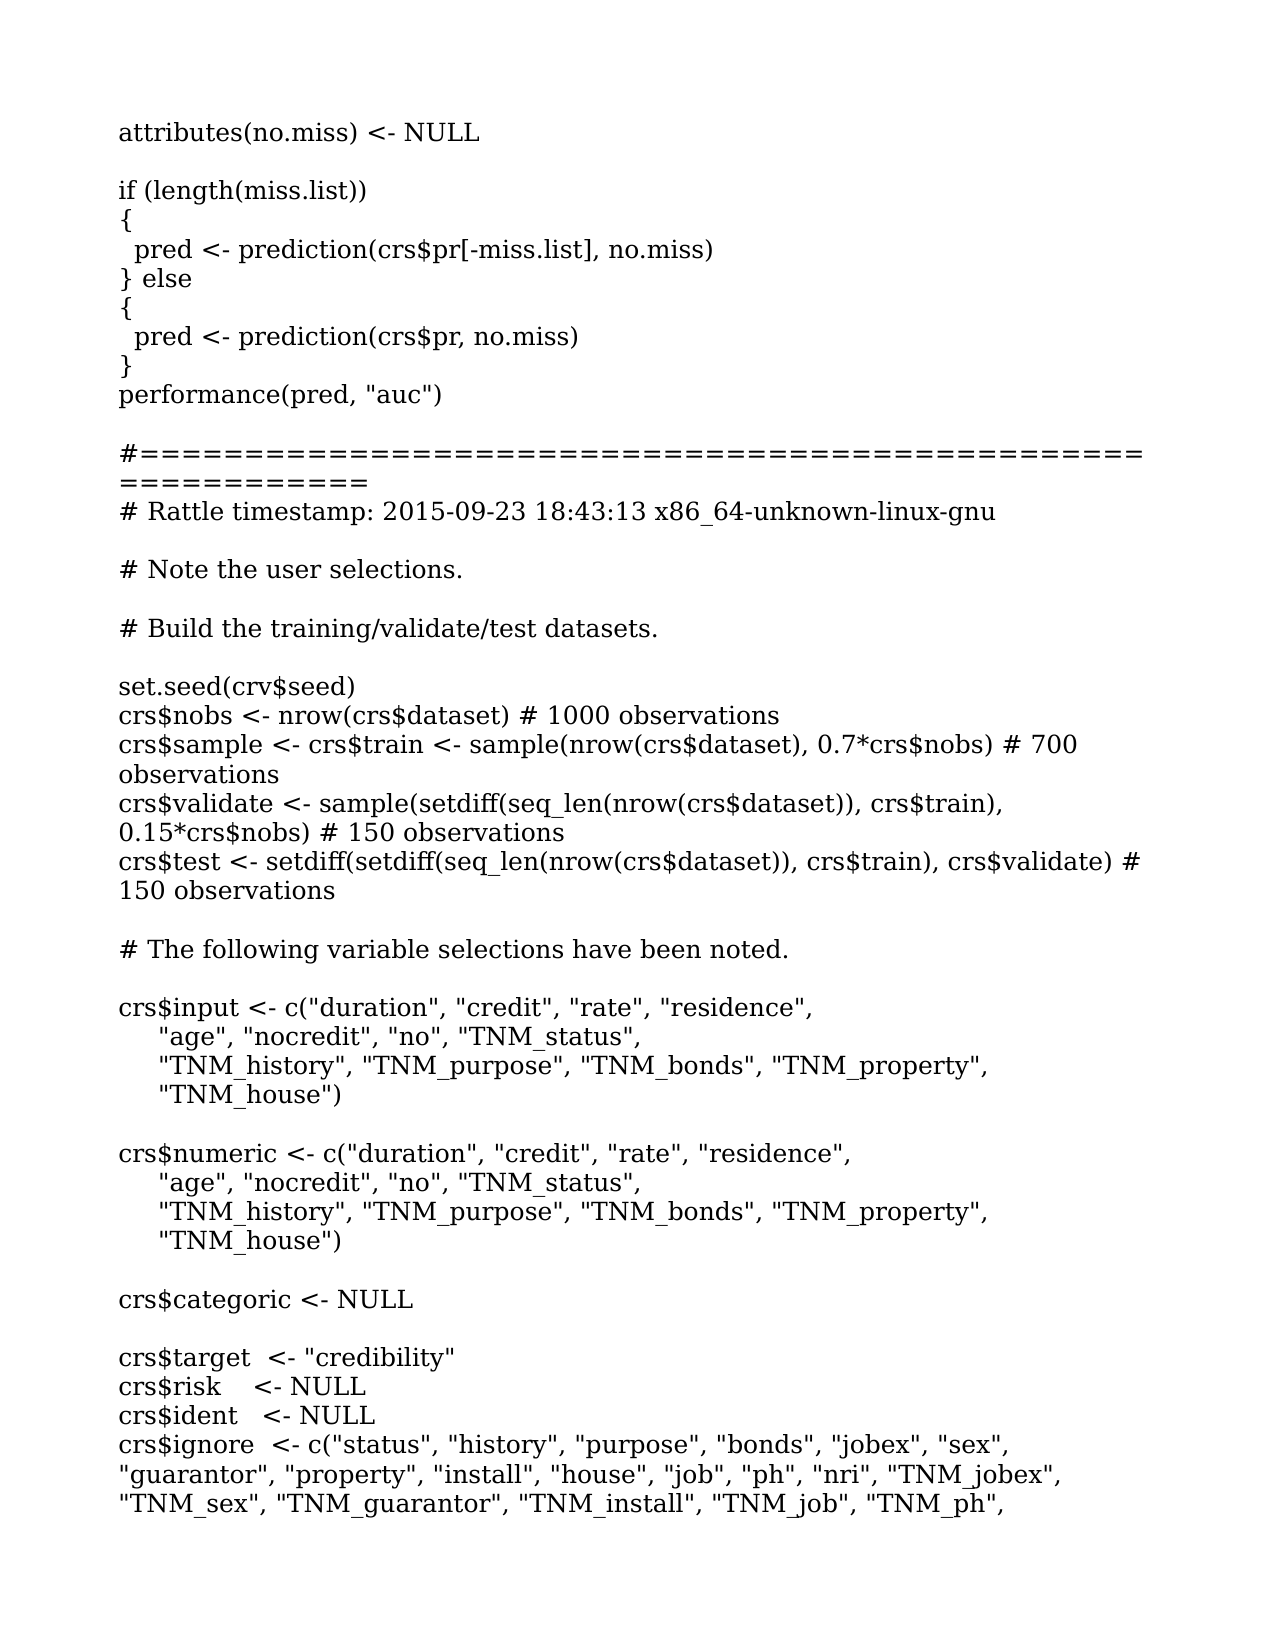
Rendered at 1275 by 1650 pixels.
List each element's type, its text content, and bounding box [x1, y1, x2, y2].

text crs$target <- "credibility" [118, 1343, 1157, 1372]
text "TNM_history", "TNM_purpose", "TNM_bonds", "TNM_property", [118, 1051, 1157, 1081]
text { [118, 293, 1157, 322]
text { [118, 206, 1157, 235]
text "age", "nocredit", "no", "TNM_status", [118, 1168, 1157, 1197]
text # The following variable selections have been noted. [118, 935, 1157, 964]
text if (length(miss.list)) [118, 176, 1157, 206]
text performance(pred, "auc") [118, 381, 1157, 410]
text "TNM_house") [118, 1226, 1157, 1256]
text crs$input <- c("duration", "credit", "rate", "residence", [118, 993, 1157, 1022]
text # Build the training/validate/test datasets. [118, 614, 1157, 643]
text # Rattle timestamp: 2015-09-23 18:43:13 x86_64-unknown-linux-gnu [118, 497, 1157, 526]
text "age", "nocredit", "no", "TNM_status", [118, 1022, 1157, 1051]
text set.seed(crv$seed) [118, 672, 1157, 701]
text pred <- prediction(crs$pr, no.miss) [118, 322, 1157, 351]
text #============================================================ [118, 439, 1157, 497]
text crs$categoric <- NULL [118, 1285, 1157, 1314]
text attributes(no.miss) <- NULL [118, 118, 1157, 147]
text crs$validate <- sample(setdiff(seq_len(nrow(crs$dataset)), crs$train), 0.15*crs$nobs) # 150 observations [118, 789, 1157, 847]
text } [118, 351, 1157, 381]
text crs$numeric <- c("duration", "credit", "rate", "residence", [118, 1139, 1157, 1168]
text pred <- prediction(crs$pr[-miss.list], no.miss) [118, 235, 1157, 264]
text "TNM_history", "TNM_purpose", "TNM_bonds", "TNM_property", [118, 1197, 1157, 1226]
text crs$test <- setdiff(setdiff(seq_len(nrow(crs$dataset)), crs$train), crs$validate) # 150 observations [118, 847, 1157, 906]
text crs$nobs <- nrow(crs$dataset) # 1000 observations [118, 701, 1157, 731]
text crs$ignore <- c("status", "history", "purpose", "bonds", "jobex", "sex", "guarantor", "property", "install", "house", "job", "ph", "nri", "TNM_jobex", "TNM_sex", "TNM_guarantor", "TNM_install", "TNM_job", "TNM_ph", [118, 1431, 1157, 1518]
text "TNM_house") [118, 1081, 1157, 1110]
text } else [118, 264, 1157, 293]
text crs$ident <- NULL [118, 1401, 1157, 1431]
text crs$sample <- crs$train <- sample(nrow(crs$dataset), 0.7*crs$nobs) # 700 observations [118, 731, 1157, 789]
text crs$risk <- NULL [118, 1372, 1157, 1401]
text # Note the user selections. [118, 556, 1157, 585]
